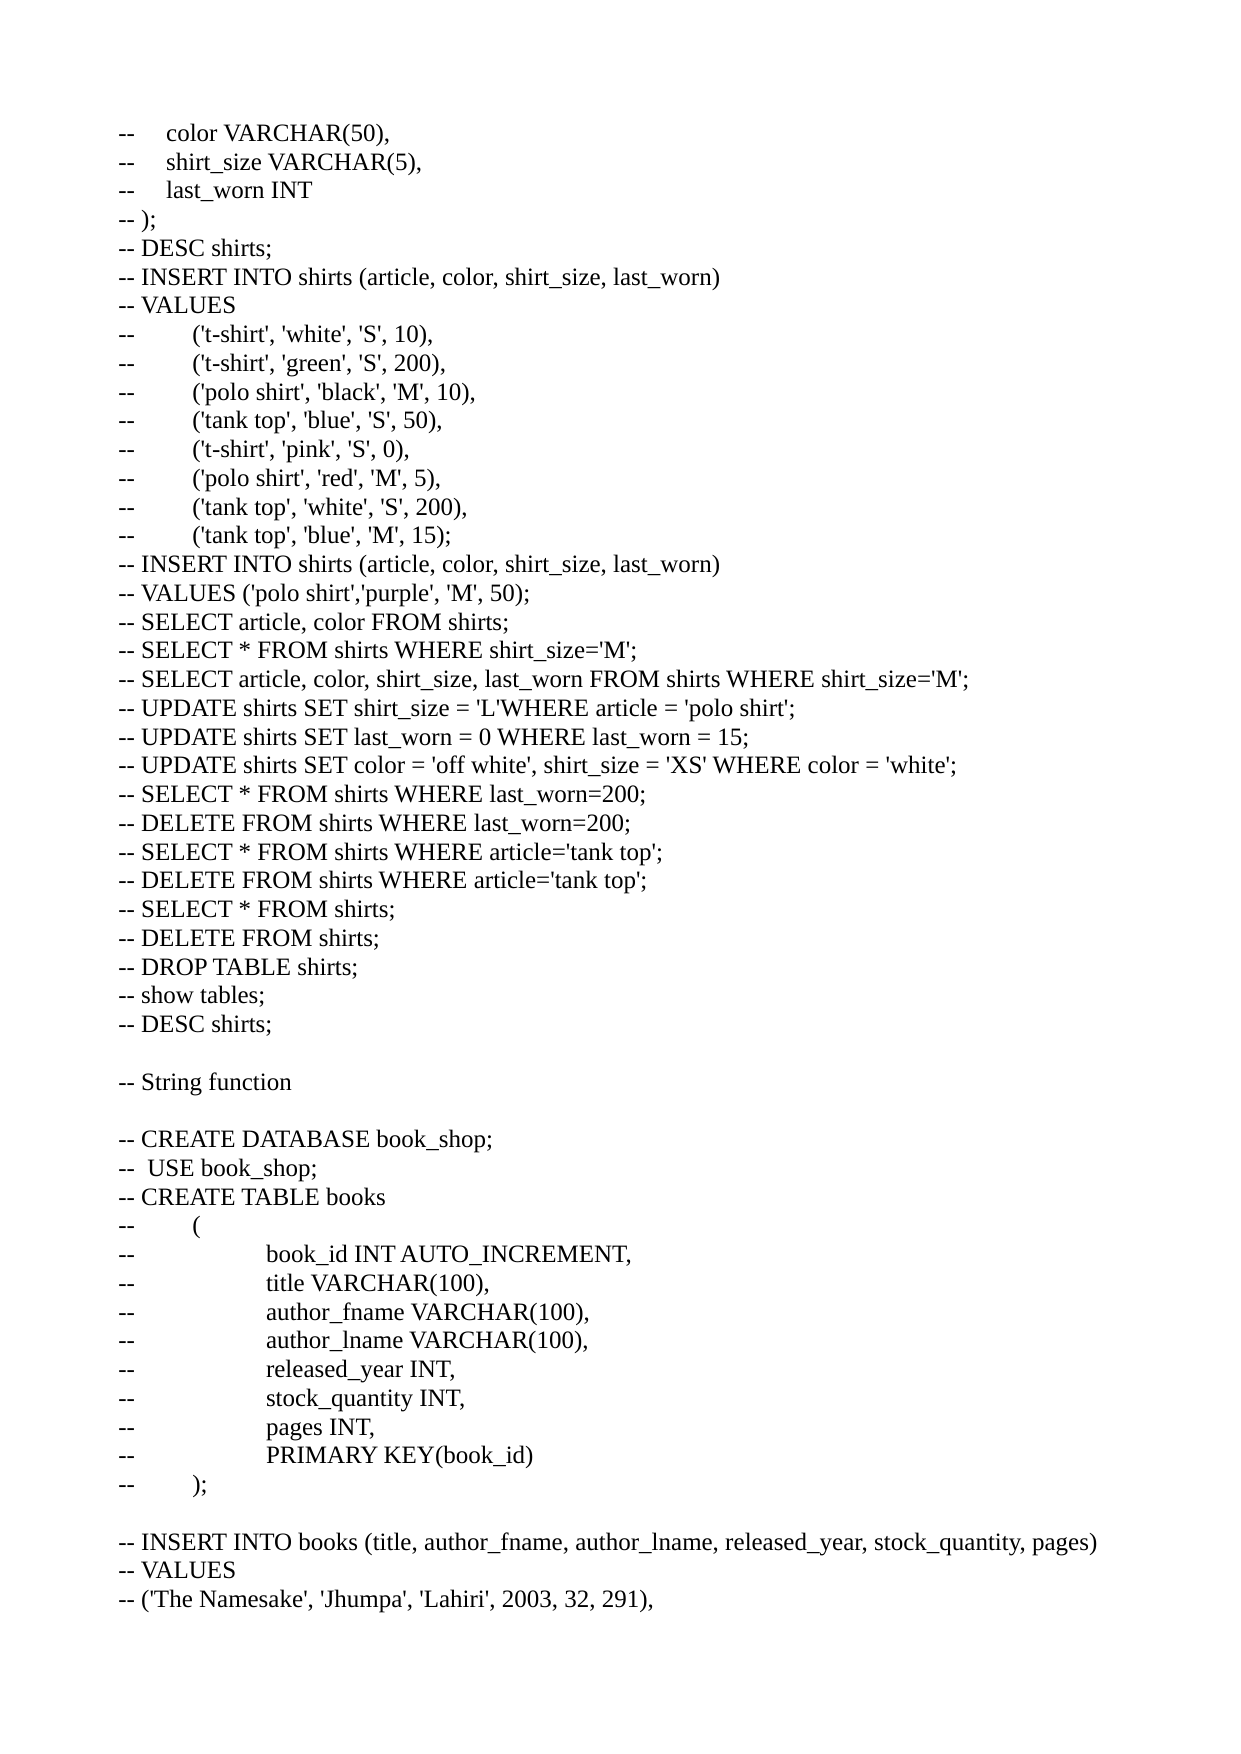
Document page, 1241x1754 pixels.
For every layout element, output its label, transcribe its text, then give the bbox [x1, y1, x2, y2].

text -- CREATE TABLE books [118, 1182, 1122, 1211]
text -- SELECT article, color, shirt_size, last_worn FROM shirts WHERE shirt_size='M'; [118, 664, 1122, 693]
text -- ('t-shirt', 'white', 'S', 10), [118, 319, 1122, 348]
text -- DELETE FROM shirts WHERE last_worn=200; [118, 808, 1122, 837]
text -- INSERT INTO shirts (article, color, shirt_size, last_worn) [118, 549, 1122, 578]
text -- ('polo shirt', 'black', 'M', 10), [118, 377, 1122, 406]
text -- INSERT INTO shirts (article, color, shirt_size, last_worn) [118, 262, 1122, 291]
text -- ); [118, 204, 1122, 233]
text -- DELETE FROM shirts WHERE article='tank top'; [118, 866, 1122, 894]
text -- pages INT, [118, 1412, 1122, 1441]
text -- UPDATE shirts SET last_worn = 0 WHERE last_worn = 15; [118, 722, 1122, 751]
text -- SELECT * FROM shirts WHERE last_worn=200; [118, 779, 1122, 808]
text -- CREATE DATABASE book_shop; [118, 1124, 1122, 1153]
text -- book_id INT AUTO_INCREMENT, [118, 1239, 1122, 1268]
text -- VALUES [118, 291, 1122, 319]
text -- INSERT INTO books (title, author_fname, author_lname, released_year, stock_quantity, pages) [118, 1527, 1122, 1556]
text -- ('t-shirt', 'green', 'S', 200), [118, 348, 1122, 377]
text -- show tables; [118, 981, 1122, 1009]
text -- DESC shirts; [118, 233, 1122, 262]
text -- ('polo shirt', 'red', 'M', 5), [118, 463, 1122, 492]
text -- ); [118, 1469, 1122, 1498]
text -- DESC shirts; [118, 1009, 1122, 1038]
text -- UPDATE shirts SET color = 'off white', shirt_size = 'XS' WHERE color = 'white'; [118, 751, 1122, 779]
text -- stock_quantity INT, [118, 1383, 1122, 1412]
text -- DROP TABLE shirts; [118, 952, 1122, 981]
text -- SELECT * FROM shirts; [118, 894, 1122, 923]
text -- String function [118, 1067, 1122, 1096]
text -- title VARCHAR(100), [118, 1268, 1122, 1297]
text -- ('tank top', 'white', 'S', 200), [118, 492, 1122, 521]
text -- ('tank top', 'blue', 'S', 50), [118, 406, 1122, 434]
text -- UPDATE shirts SET shirt_size = 'L'WHERE article = 'polo shirt'; [118, 693, 1122, 722]
text -- color VARCHAR(50), [118, 118, 1122, 147]
text -- released_year INT, [118, 1354, 1122, 1383]
text -- SELECT * FROM shirts WHERE article='tank top'; [118, 837, 1122, 866]
text -- USE book_shop; [118, 1153, 1122, 1182]
text -- ('tank top', 'blue', 'M', 15); [118, 521, 1122, 549]
text -- shirt_size VARCHAR(5), [118, 147, 1122, 176]
text -- VALUES [118, 1556, 1122, 1584]
text -- author_lname VARCHAR(100), [118, 1326, 1122, 1354]
text -- ('t-shirt', 'pink', 'S', 0), [118, 434, 1122, 463]
text -- ('The Namesake', 'Jhumpa', 'Lahiri', 2003, 32, 291), [118, 1584, 1122, 1613]
text -- SELECT article, color FROM shirts; [118, 607, 1122, 636]
text -- SELECT * FROM shirts WHERE shirt_size='M'; [118, 636, 1122, 664]
text -- DELETE FROM shirts; [118, 923, 1122, 952]
text -- author_fname VARCHAR(100), [118, 1297, 1122, 1326]
text -- ( [118, 1211, 1122, 1239]
text -- VALUES ('polo shirt','purple', 'M', 50); [118, 578, 1122, 607]
text -- PRIMARY KEY(book_id) [118, 1441, 1122, 1469]
text -- last_worn INT [118, 176, 1122, 204]
